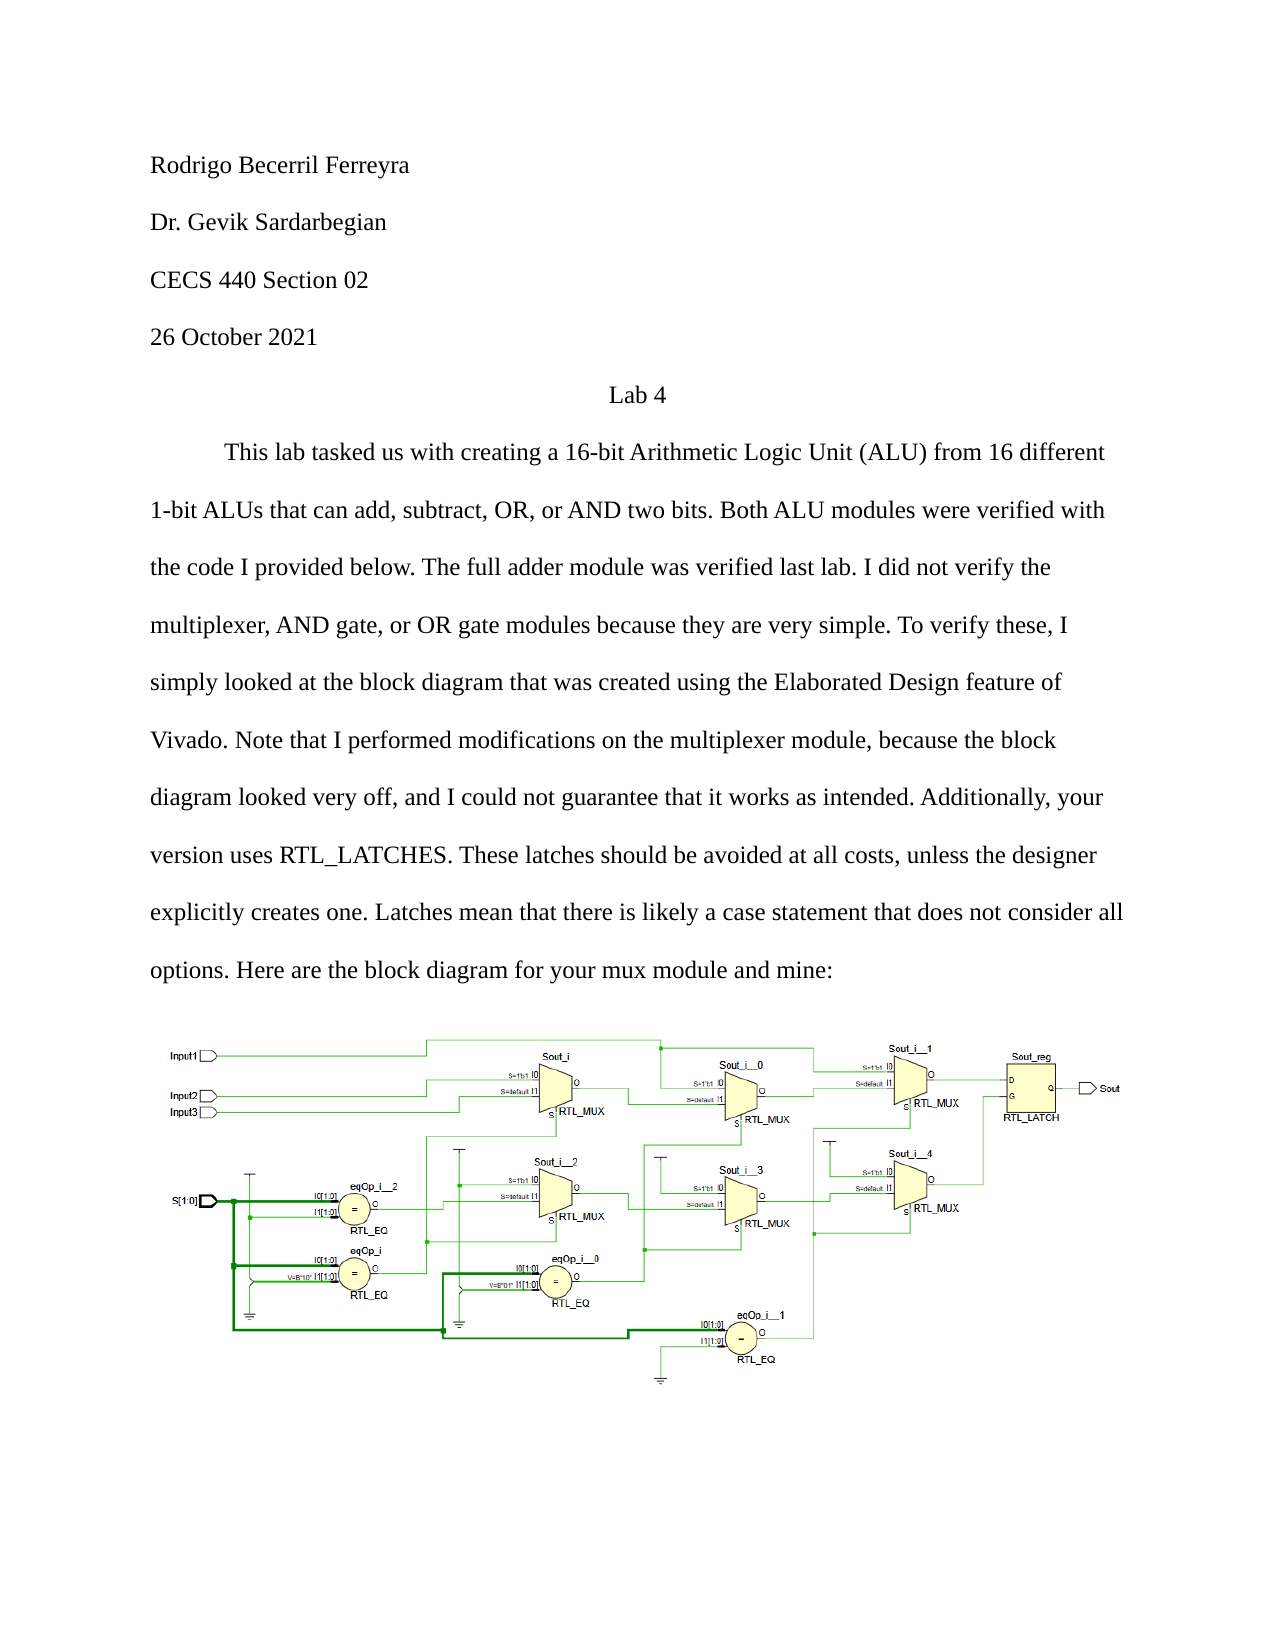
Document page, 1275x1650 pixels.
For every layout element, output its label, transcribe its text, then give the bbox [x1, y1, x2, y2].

text Lab 4 [150, 380, 1125, 409]
text CECS 440 Section 02 [150, 265, 1125, 294]
text Dr. Gevik Sardarbegian [150, 207, 1125, 236]
picture [150, 1012, 1125, 1396]
text This lab tasked us with creating a 16-bit Arithmetic Logic Unit (ALU) from 16 different 1-bit ALUs that can add, subtract, OR, or AND two bits. Both ALU modules were verified with the code I provided below. The full adder module was verified last lab. I did not verify the multiplexer, AND gate, or OR gate modules because they are very simple. To verify these, I simply looked at the block diagram that was created using the Elaborated Design feature of Vivado. Note that I performed modifications on the multiplexer module, because the block diagram looked very off, and I could not guarantee that it works as intended. Additionally, your version uses RTL_LATCHES. These latches should be avoided at all costs, unless the designer explicitly creates one. Latches mean that there is likely a case statement that does not consider all options. Here are the block diagram for your mux module and mine: [150, 437, 1125, 984]
text 26 October 2021 [150, 322, 1125, 351]
text Rodrigo Becerril Ferreyra [150, 150, 1125, 179]
